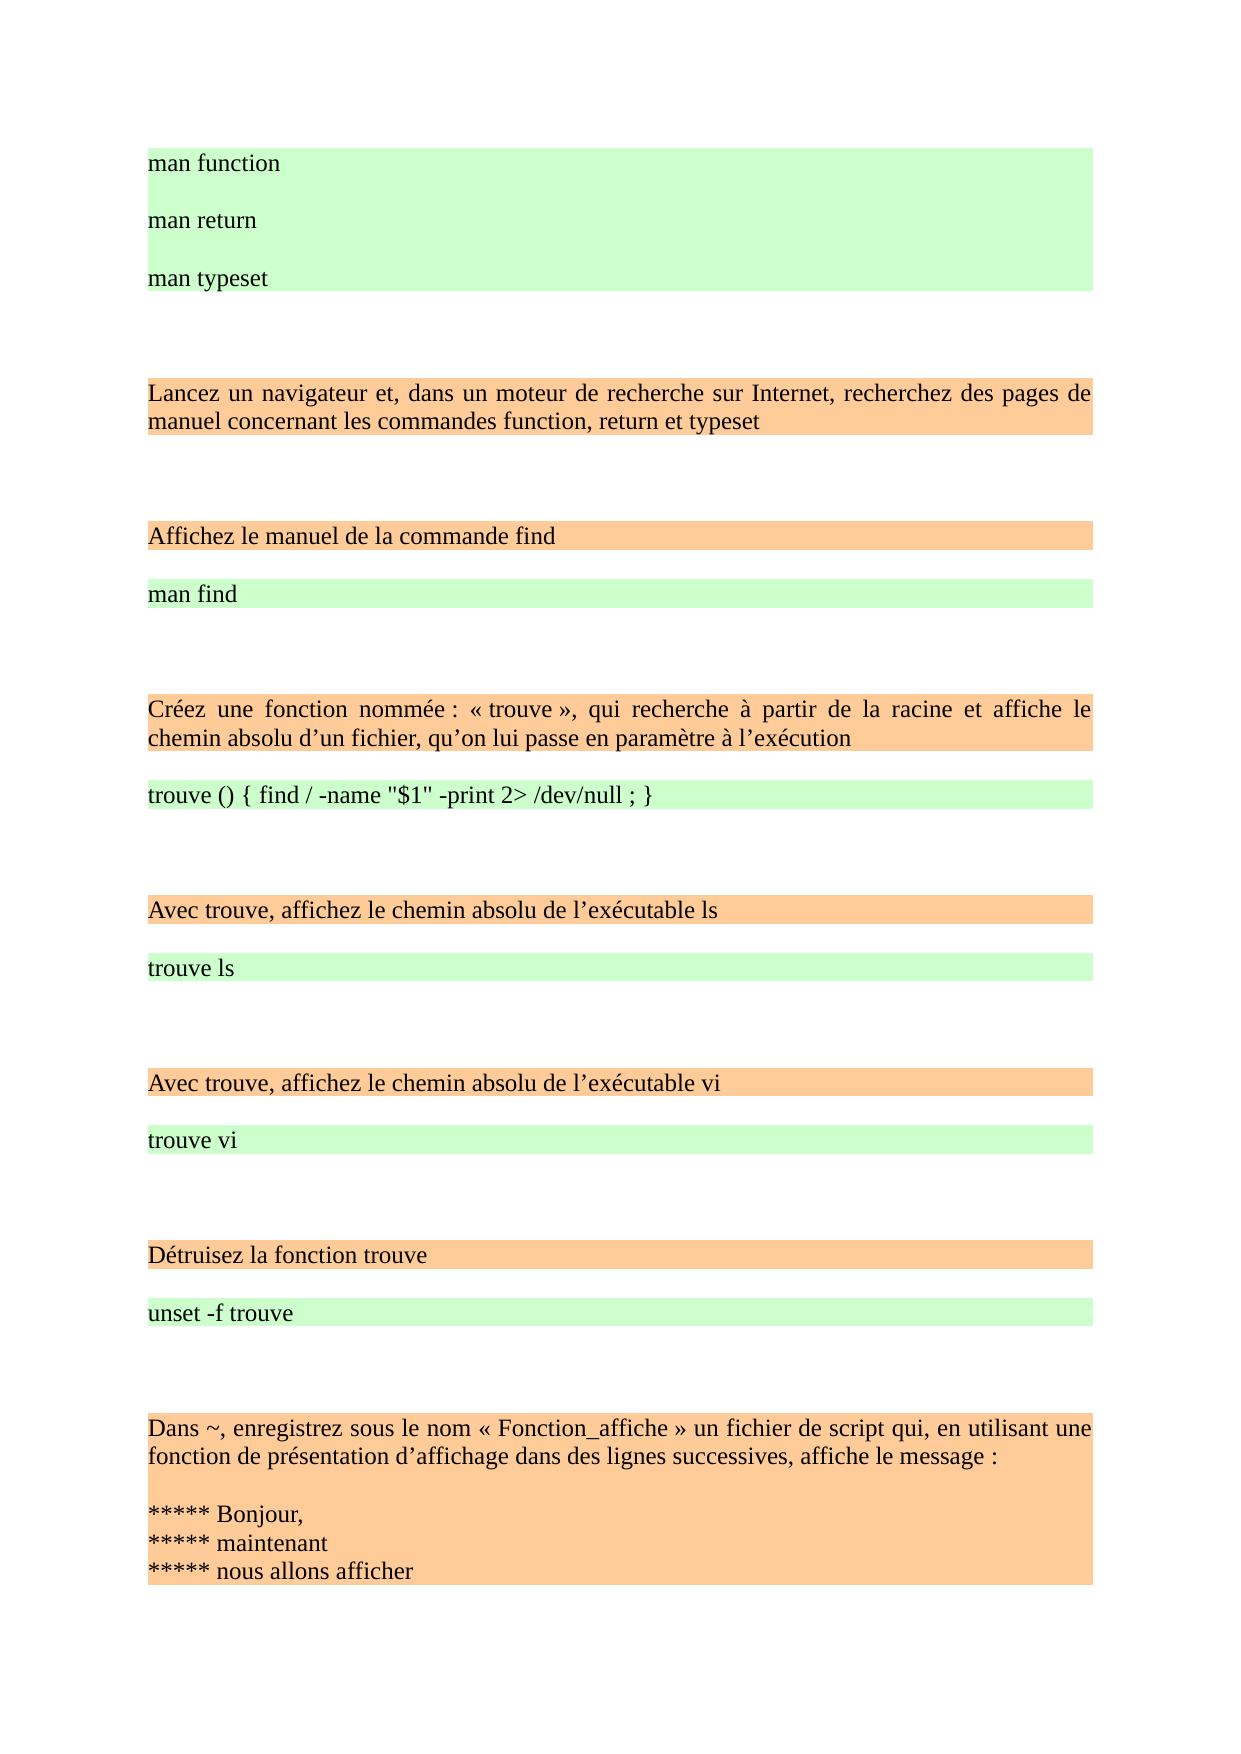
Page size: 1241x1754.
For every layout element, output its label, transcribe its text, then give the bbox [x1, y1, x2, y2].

text Dans ~, enregistrez sous le nom « Fonction_affiche » un fichier de script qui, en utilisant une fonction de présentation d’affichage dans des lignes successives, affiche le message : [148, 1413, 1093, 1470]
text Avec trouve, affichez le chemin absolu de l’exécutable ls [148, 895, 1093, 924]
text Créez une fonction nommée : « trouve », qui recherche à partir de la racine et affiche le chemin absolu d’un fichier, qu’on lui passe en paramètre à l’exécution [148, 694, 1093, 751]
text man function [148, 148, 1093, 176]
text ***** maintenant [148, 1528, 1093, 1556]
text trouve ls [148, 953, 1093, 981]
text man typeset [148, 263, 1093, 291]
text ***** nous allons afficher [148, 1556, 1093, 1585]
text Affichez le manuel de la commande find [148, 521, 1093, 550]
text trouve () { find / -name "$1" -print 2> /dev/null ; } [148, 780, 1093, 809]
text man find [148, 579, 1093, 608]
text man return [148, 205, 1093, 234]
text Avec trouve, affichez le chemin absolu de l’exécutable vi [148, 1068, 1093, 1096]
text trouve vi [148, 1125, 1093, 1154]
text unset -f trouve [148, 1298, 1093, 1326]
text Lancez un navigateur et, dans un moteur de recherche sur Internet, recherchez des pages de manuel concernant les commandes function, return et typeset [148, 378, 1093, 435]
text ***** Bonjour, [148, 1499, 1093, 1528]
text Détruisez la fonction trouve [148, 1240, 1093, 1269]
